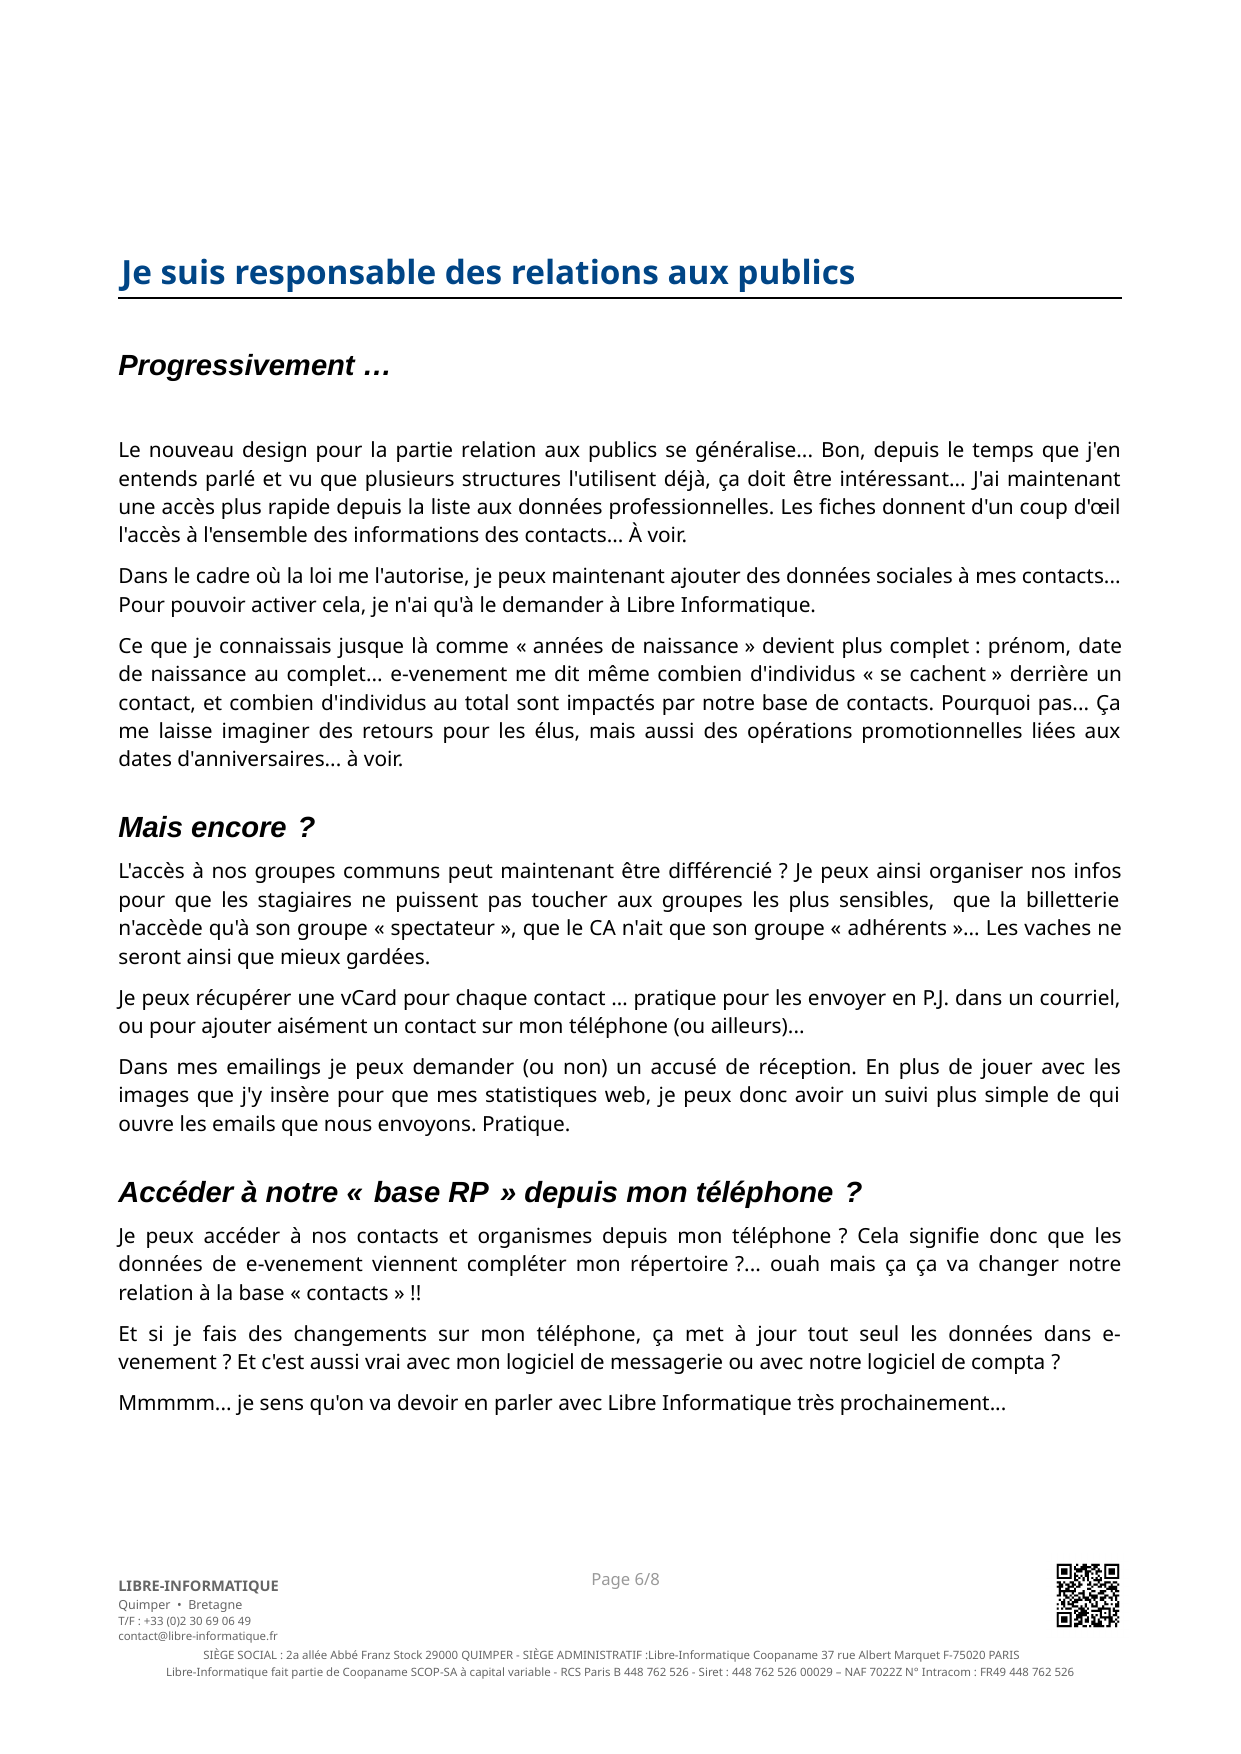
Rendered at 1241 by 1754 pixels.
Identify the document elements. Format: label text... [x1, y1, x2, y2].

subtitle Je suis responsable des relations aux publics [118, 246, 1122, 297]
text Je peux récupérer une vCard pour chaque contact … pratique pour les envoyer en P.J. dans un courriel, ou pour ajouter aisément un contact sur mon téléphone (ou ailleurs)... [118, 983, 1122, 1040]
text Dans le cadre où la loi me l'autorise, je peux maintenant ajouter des données sociales à mes contacts... Pour pouvoir activer cela, je n'ai qu'à le demander à Libre Informatique. [118, 561, 1122, 618]
text Le nouveau design pour la partie relation aux publics se généralise... Bon, depuis le temps que j'en entends parlé et vu que plusieurs structures l'utilisent déjà, ça doit être intéressant... J'ai maintenant une accès plus rapide depuis la liste aux données professionnelles. Les fiches donnent d'un coup d'œil l'accès à l'ensemble des informations des contacts... À voir. [118, 435, 1122, 549]
subtitle Progressivement … [118, 348, 1122, 382]
text Dans mes emailings je peux demander (ou non) un accusé de réception. En plus de jouer avec les images que j'y insère pour que mes statistiques web, je peux donc avoir un suivi plus simple de qui ouvre les emails que nous envoyons. Pratique. [118, 1052, 1122, 1137]
text Et si je fais des changements sur mon téléphone, ça met à jour tout seul les données dans e-venement ? Et c'est aussi vrai avec mon logiciel de messagerie ou avec notre logiciel de compta ? [118, 1319, 1122, 1376]
text Je peux accéder à nos contacts et organismes depuis mon téléphone ? Cela signifie donc que les données de e-venement viennent compléter mon répertoire ?... ouah mais ça ça va changer notre relation à la base « contacts » !! [118, 1221, 1122, 1306]
text Ce que je connaissais jusque là comme « années de naissance » devient plus complet : prénom, date de naissance au complet... e-venement me dit même combien d'individus « se cachent » derrière un contact, et combien d'individus au total sont impactés par notre base de contacts. Pourquoi pas... Ça me laisse imaginer des retours pour les élus, mais aussi des opérations promotionnelles liées aux dates d'anniversaires... à voir. [118, 631, 1122, 773]
text Mmmmm... je sens qu'on va devoir en parler avec Libre Informatique très prochainement... [118, 1388, 1122, 1417]
subtitle Mais encore ? [118, 811, 1122, 844]
text L'accès à nos groupes communs peut maintenant être différencié ? Je peux ainsi organiser nos infos pour que les stagiaires ne puissent pas toucher aux groupes les plus sensibles, que la billetterie n'accède qu'à son groupe « spectateur », que le CA n'ait que son groupe « adhérents »... Les vaches ne seront ainsi que mieux gardées. [118, 857, 1122, 970]
picture [1046, 1553, 1130, 1638]
subtitle Accéder à notre « base RP » depuis mon téléphone ? [118, 1175, 1122, 1208]
